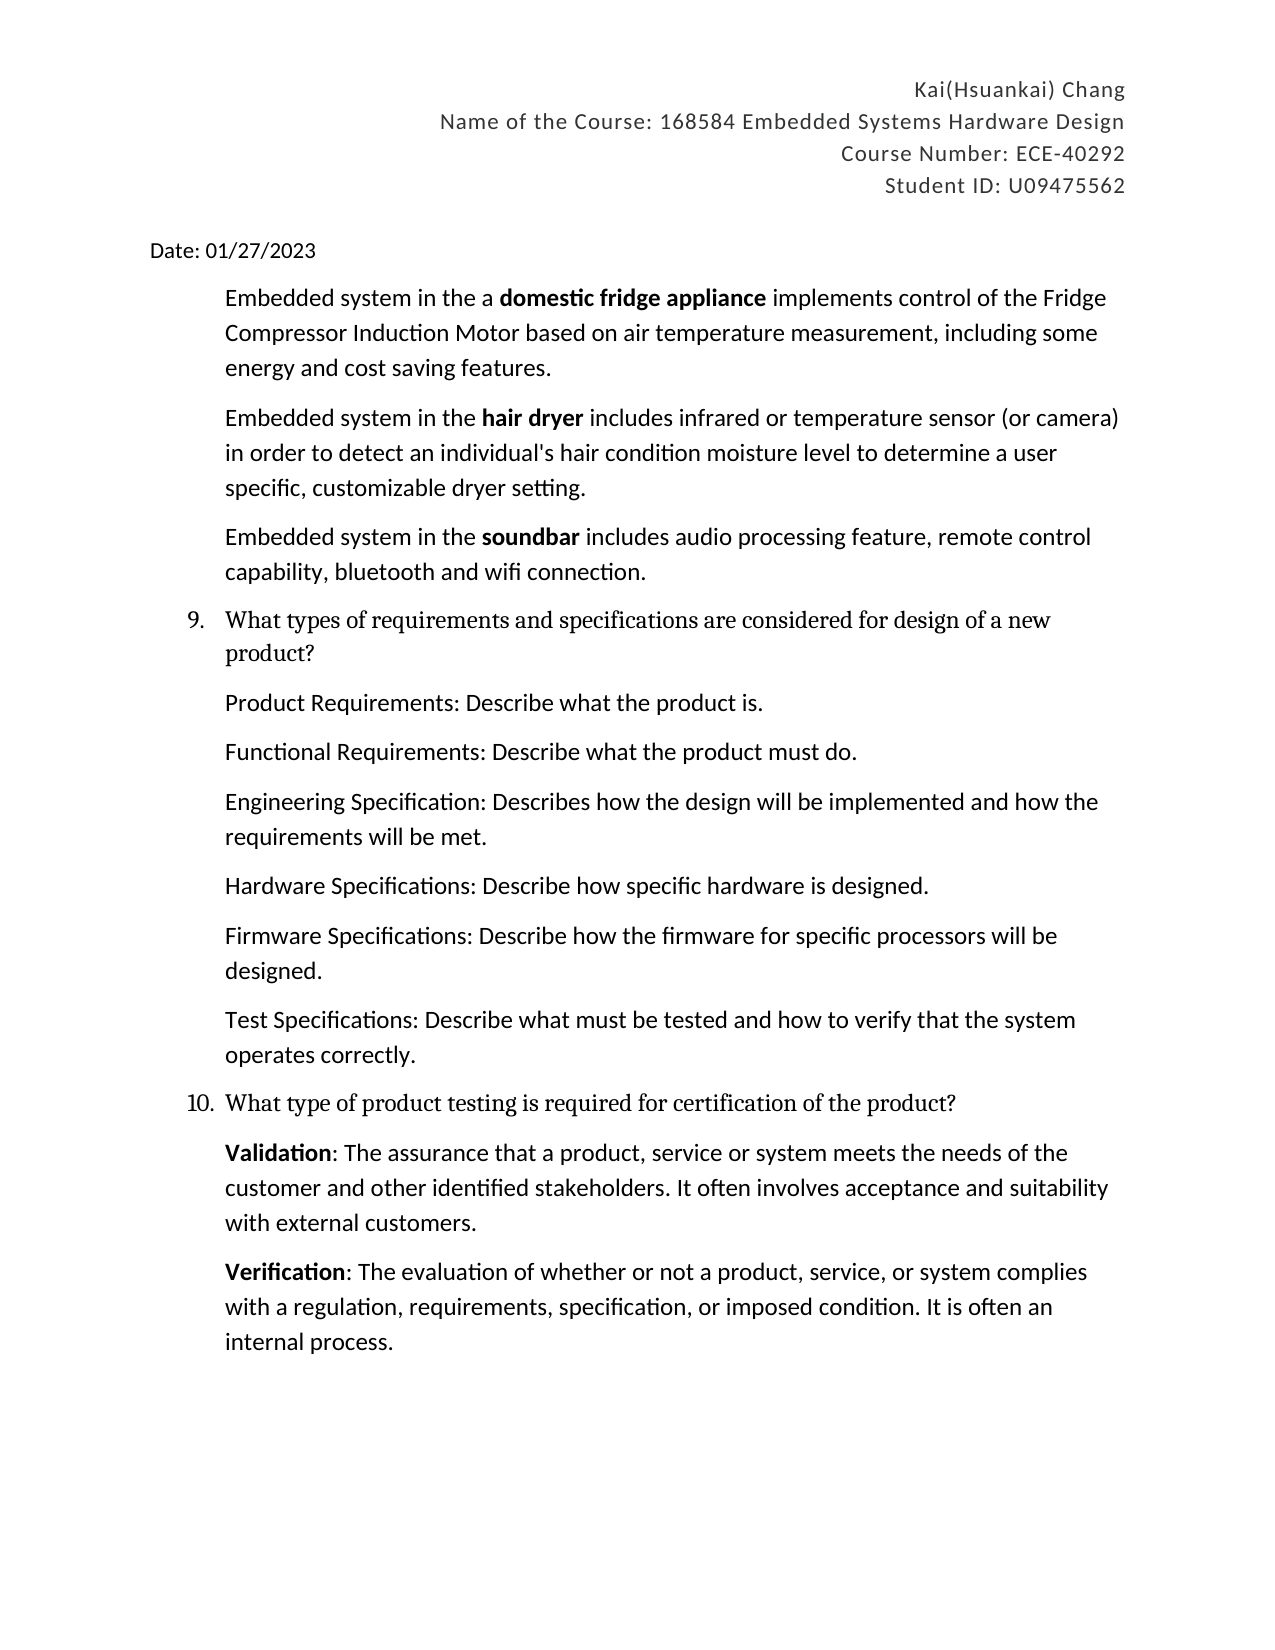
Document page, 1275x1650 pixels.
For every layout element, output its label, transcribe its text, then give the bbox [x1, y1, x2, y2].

list Product Requirements: Describe what the product is. [187, 687, 1125, 717]
list Test Specifications: Describe what must be tested and how to verify that the system operates correctly. [187, 1005, 1125, 1070]
list What types of requirements and specifications are considered for design of a new product? [187, 606, 1125, 668]
list Hardware Specifications: Describe how specific hardware is designed. [187, 871, 1125, 901]
list Firmware Specifications: Describe how the firmware for specific processors will be designed. [187, 920, 1125, 986]
list Embedded system in the a domestic fridge appliance implements control of the Fridge Compressor Induction Motor based on air temperature measurement, including some energy and cost saving features. [187, 282, 1125, 383]
text Validation: The assurance that a product, service or system meets the needs of the customer and other identified stakeholders. It often involves acceptance and suitability with external customers. [150, 1137, 1125, 1237]
list What type of product testing is required for certification of the product? [187, 1089, 1125, 1118]
list Functional Requirements: Describe what the product must do. [187, 736, 1125, 767]
text Verification: The evaluation of whether or not a product, service, or system complies with a regulation, requirements, specification, or imposed condition. It is often an internal process. [150, 1256, 1125, 1357]
list Embedded system in the hair dryer includes infrared or temperature sensor (or camera) in order to detect an individual's hair condition moisture level to determine a user specific, customizable dryer setting. [187, 402, 1125, 502]
list Engineering Specification: Describes how the design will be implemented and how the requirements will be met. [187, 786, 1125, 851]
list Embedded system in the soundbar includes audio processing feature, remote control capability, bluetooth and wifi connection. [187, 522, 1125, 587]
